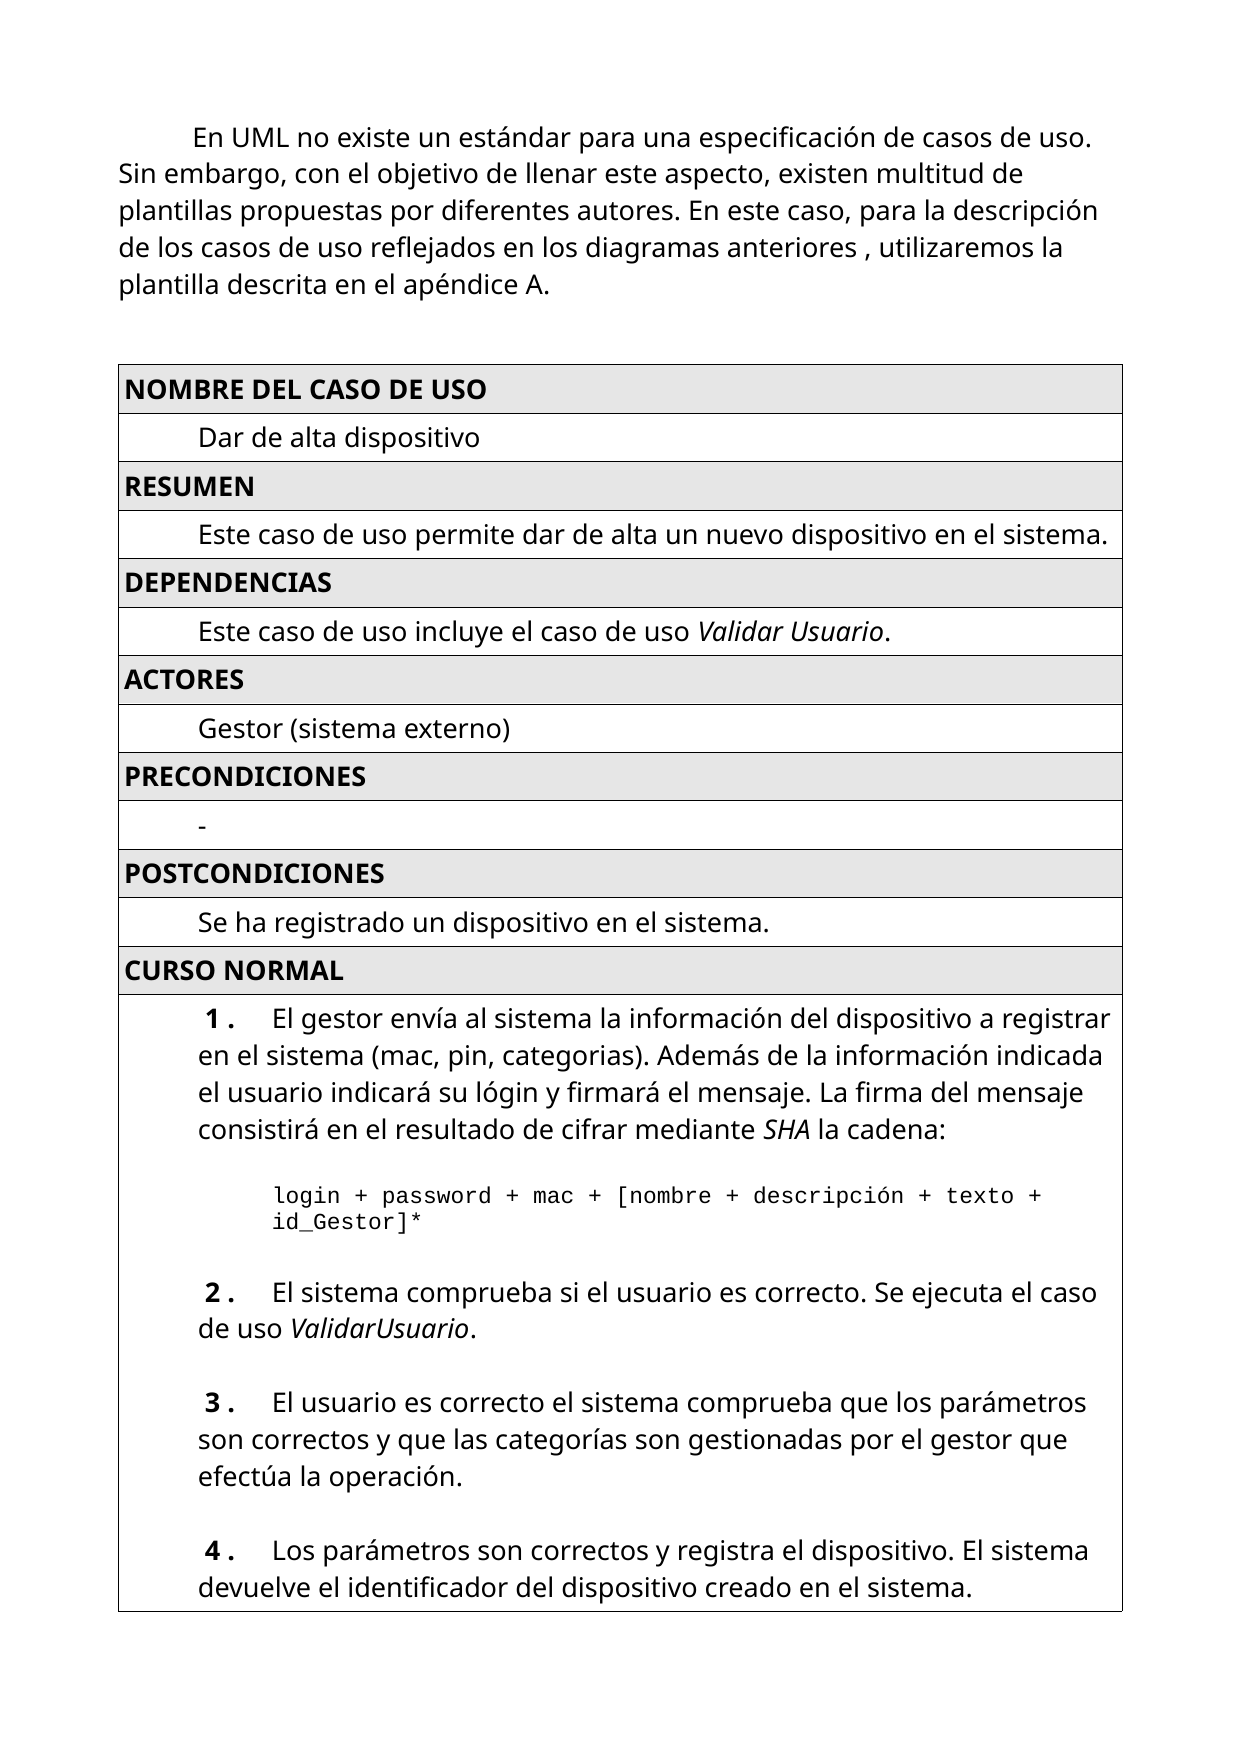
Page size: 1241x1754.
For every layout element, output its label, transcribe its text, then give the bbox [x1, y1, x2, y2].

table_cell - [119, 801, 1122, 849]
text En UML no existe un estándar para una especificación de casos de uso. Sin embargo, con el objetivo de llenar este aspecto, existen multitud de plantillas propuestas por diferentes autores. En este caso, para la descripción de los casos de uso reflejados en los diagramas anteriores , utilizaremos la plantilla descrita en el apéndice A. [118, 118, 1122, 302]
table_cell DEPENDENCIAS [119, 559, 1122, 607]
table_cell Gestor (sistema externo) [119, 705, 1122, 752]
table_cell Este caso de uso permite dar de alta un nuevo dispositivo en el sistema. [119, 511, 1122, 558]
table_cell Dar de alta dispositivo [119, 414, 1122, 461]
table_cell PRECONDICIONES [119, 753, 1122, 800]
table_cell RESUMEN [119, 462, 1122, 510]
table_cell El gestor envía al sistema la información del dispositivo a registrar en el sistema (mac, pin, categorias). Además de la información indicada el usuario indicará su lógin y firmará el mensaje. La firma del mensaje consistirá en el resultado de cifrar mediante SHA la cadena: login + password + mac + [nombre + descripción + texto + id_Gestor]* El sistema comprueba si el usuario es correcto. Se ejecuta el caso de uso ValidarUsuario. El usuario es correcto el sistema comprueba que los parámetros son correctos y que las categorías son gestionadas por el gestor que efectúa la operación. Los parámetros son correctos y registra el dispositivo. El sistema devuelve el identificador del dispositivo creado en el sistema. [119, 995, 1122, 1611]
table_cell ACTORES [119, 656, 1122, 703]
table_cell POSTCONDICIONES [119, 850, 1122, 897]
table_header NOMBRE DEL CASO DE USO [119, 365, 1122, 413]
table_cell CURSO NORMAL [119, 947, 1122, 994]
table_cell Este caso de uso incluye el caso de uso Validar Usuario. [119, 608, 1122, 655]
table_cell Se ha registrado un dispositivo en el sistema. [119, 898, 1122, 946]
